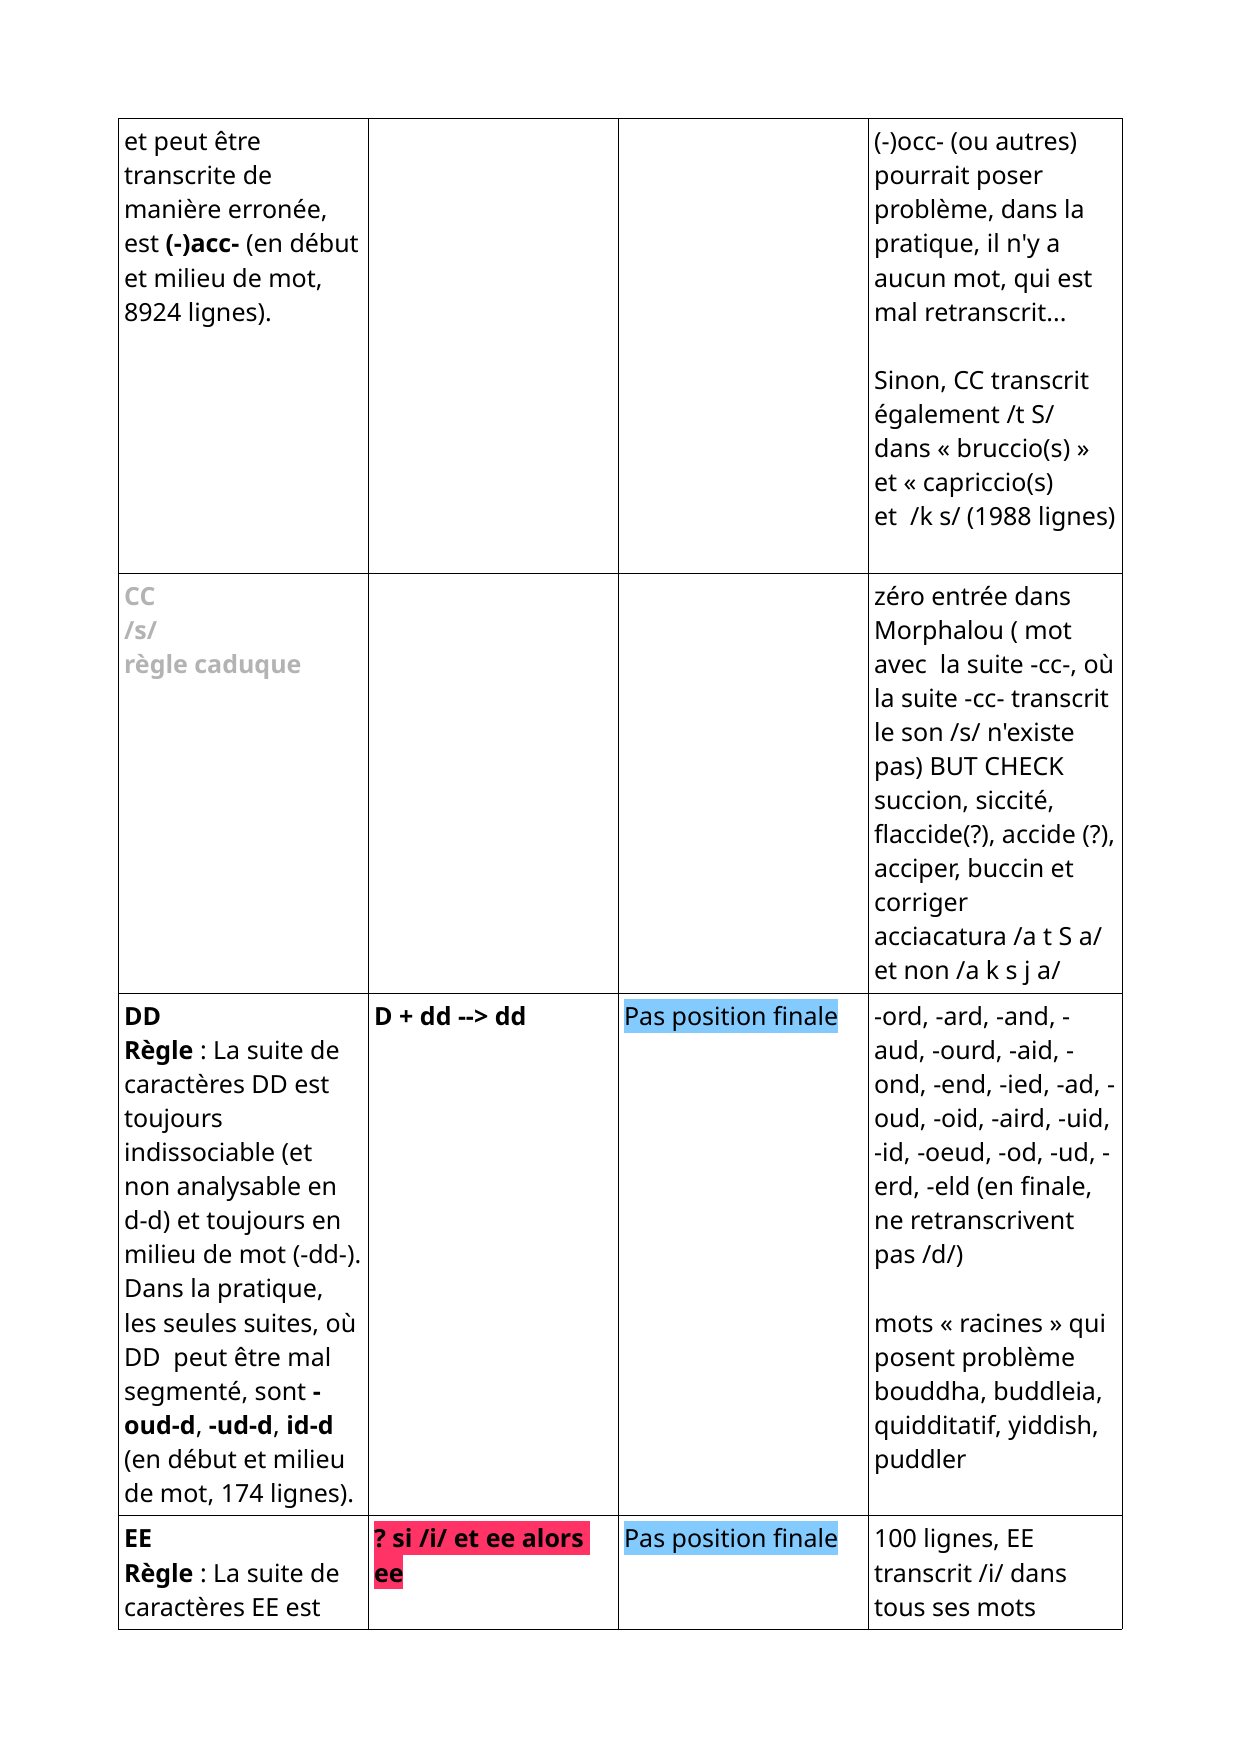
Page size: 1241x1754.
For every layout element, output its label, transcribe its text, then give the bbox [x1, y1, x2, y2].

table_cell Pas position finale [619, 994, 868, 1515]
table_cell EE Règle : La suite de caractères EE est [119, 1516, 368, 1629]
table_cell zéro entrée dans Morphalou ( mot avec la suite -cc-, où la suite -cc- transcrit le son /s/ n'existe pas) BUT CHECK succion, siccité, flaccide(?), accide (?), acciper, buccin et corriger acciacatura /a t S a/ et non /a k s j a/ [869, 574, 1122, 993]
table_cell [619, 574, 868, 993]
table_cell CC /s/ règle caduque [119, 574, 368, 993]
table_cell ? si /i/ et ee alors ee [369, 1516, 618, 1629]
table_cell DD Règle : La suite de caractères DD est toujours indissociable (et non analysable en d-d) et toujours en milieu de mot (-dd-). Dans la pratique, les seules suites, où DD peut être mal segmenté, sont -oud-d, -ud-d, id-d (en début et milieu de mot, 174 lignes). [119, 994, 368, 1515]
table_cell [619, 119, 868, 572]
table_cell D + dd --> dd [369, 994, 618, 1515]
table_cell 100 lignes, EE transcrit /i/ dans tous ses mots [869, 1516, 1122, 1629]
table_cell et peut être transcrite de manière erronée, est (-)acc- (en début et milieu de mot, 8924 lignes). [119, 119, 368, 572]
table_cell -ord, -ard, -and, -aud, -ourd, -aid, -ond, -end, -ied, -ad, -oud, -oid, -aird, -uid, -id, -oeud, -od, -ud, -erd, -eld (en finale, ne retranscrivent pas /d/) mots « racines » qui posent problème bouddha, buddleia, quidditatif, yiddish, puddler [869, 994, 1122, 1515]
table_cell Pas position finale [619, 1516, 868, 1629]
table_cell [369, 574, 618, 993]
table_cell [369, 119, 618, 572]
table_cell (-)occ- (ou autres) pourrait poser problème, dans la pratique, il n'y a aucun mot, qui est mal retranscrit... Sinon, CC transcrit également /t S/ dans « bruccio(s) » et « capriccio(s) et /k s/ (1988 lignes) [869, 119, 1122, 572]
